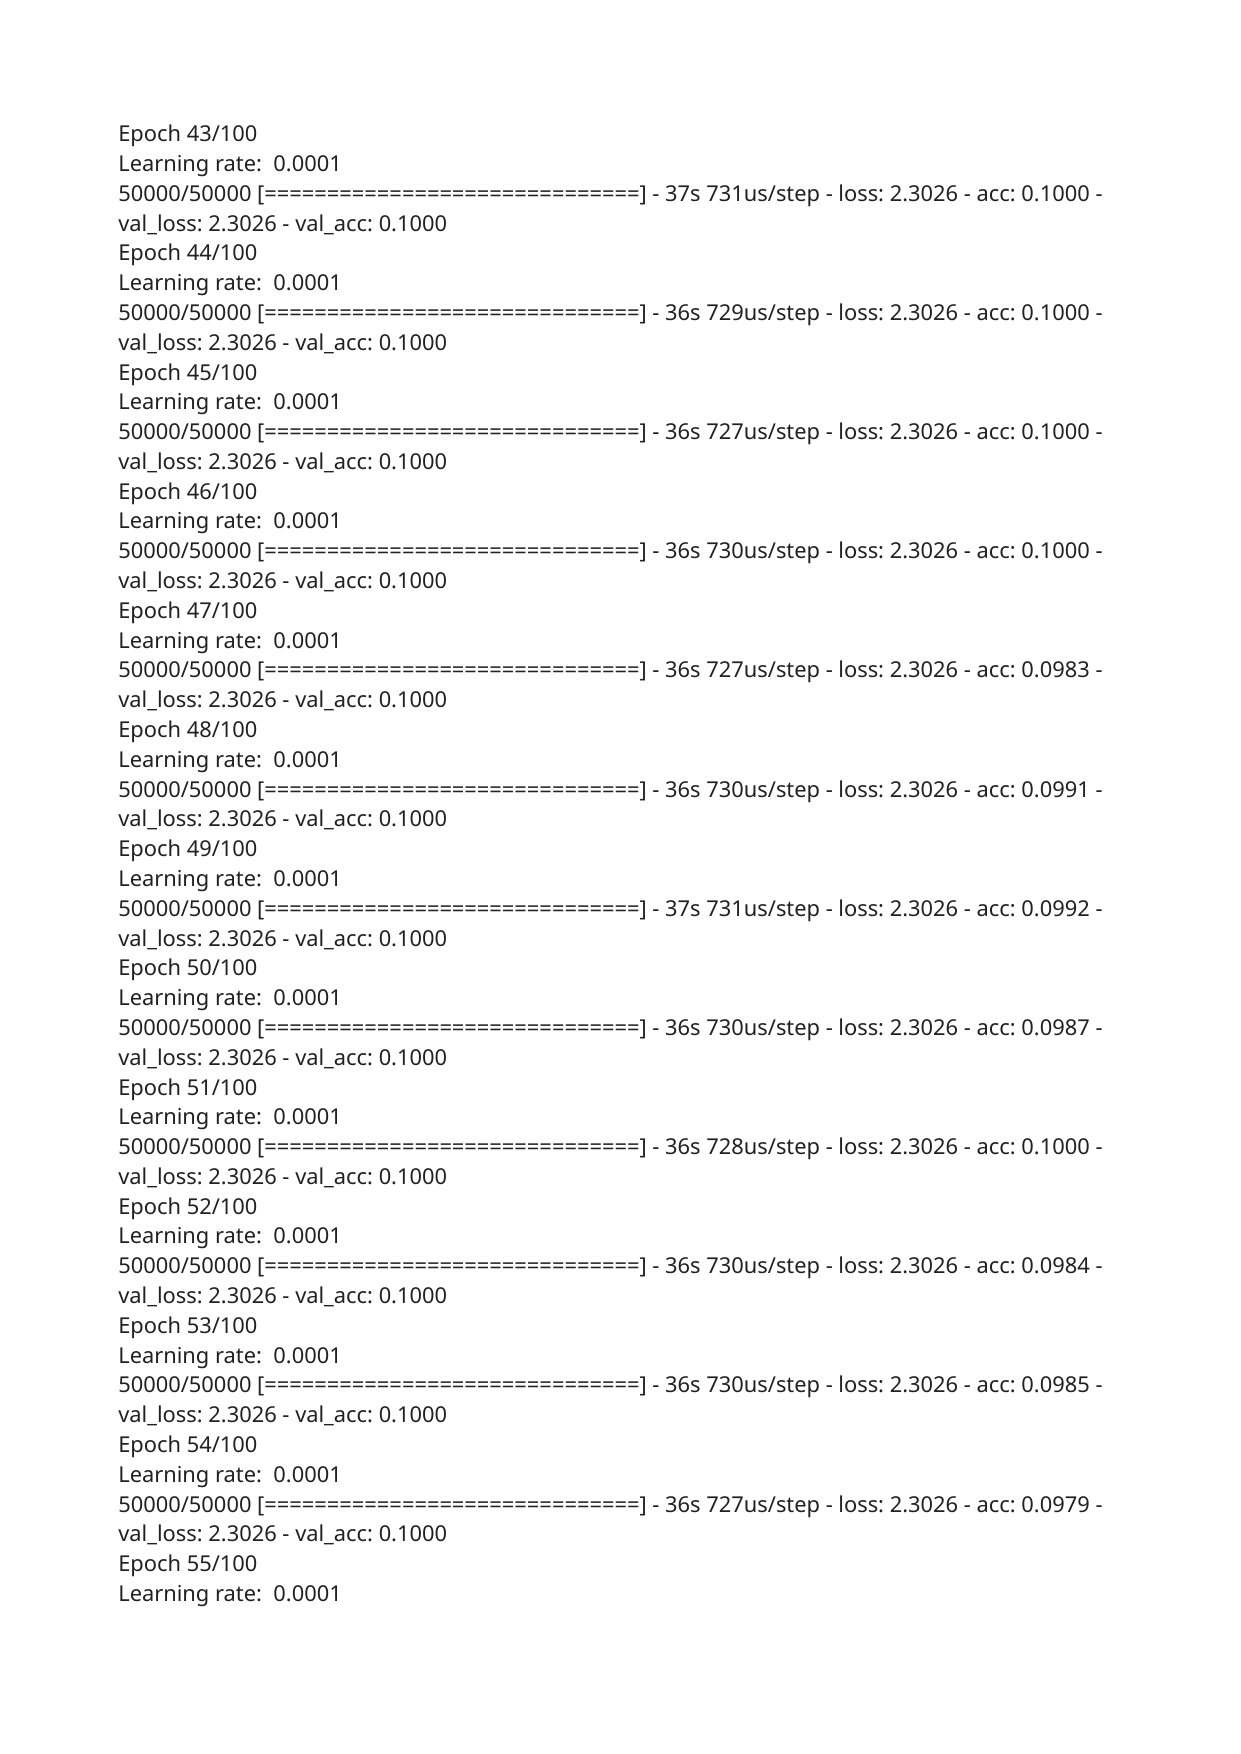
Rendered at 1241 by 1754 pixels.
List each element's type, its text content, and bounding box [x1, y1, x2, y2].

text Epoch 43/100 [118, 118, 1122, 148]
text 50000/50000 [==============================] - 36s 730us/step - loss: 2.3026 - acc: 0.1000 - val_loss: 2.3026 - val_acc: 0.1000 [118, 535, 1122, 595]
text Learning rate: 0.0001 [118, 386, 1122, 416]
text Learning rate: 0.0001 [118, 863, 1122, 893]
text Epoch 50/100 [118, 952, 1122, 982]
text 50000/50000 [==============================] - 37s 731us/step - loss: 2.3026 - acc: 0.0992 - val_loss: 2.3026 - val_acc: 0.1000 [118, 893, 1122, 952]
text Learning rate: 0.0001 [118, 982, 1122, 1012]
text 50000/50000 [==============================] - 36s 727us/step - loss: 2.3026 - acc: 0.1000 - val_loss: 2.3026 - val_acc: 0.1000 [118, 416, 1122, 476]
text Learning rate: 0.0001 [118, 1578, 1122, 1608]
text Learning rate: 0.0001 [118, 148, 1122, 178]
text Epoch 47/100 [118, 595, 1122, 624]
text 50000/50000 [==============================] - 36s 730us/step - loss: 2.3026 - acc: 0.0991 - val_loss: 2.3026 - val_acc: 0.1000 [118, 773, 1122, 833]
text Learning rate: 0.0001 [118, 1459, 1122, 1488]
text Epoch 48/100 [118, 714, 1122, 744]
text 50000/50000 [==============================] - 36s 728us/step - loss: 2.3026 - acc: 0.1000 - val_loss: 2.3026 - val_acc: 0.1000 [118, 1131, 1122, 1191]
text Learning rate: 0.0001 [118, 624, 1122, 654]
text Learning rate: 0.0001 [118, 1339, 1122, 1369]
text Learning rate: 0.0001 [118, 744, 1122, 773]
text Epoch 46/100 [118, 476, 1122, 505]
text 50000/50000 [==============================] - 37s 731us/step - loss: 2.3026 - acc: 0.1000 - val_loss: 2.3026 - val_acc: 0.1000 [118, 178, 1122, 237]
text Epoch 49/100 [118, 833, 1122, 863]
text 50000/50000 [==============================] - 36s 730us/step - loss: 2.3026 - acc: 0.0985 - val_loss: 2.3026 - val_acc: 0.1000 [118, 1369, 1122, 1429]
text Epoch 44/100 [118, 237, 1122, 267]
text Learning rate: 0.0001 [118, 505, 1122, 535]
text Learning rate: 0.0001 [118, 1220, 1122, 1250]
text 50000/50000 [==============================] - 36s 729us/step - loss: 2.3026 - acc: 0.1000 - val_loss: 2.3026 - val_acc: 0.1000 [118, 297, 1122, 356]
text Epoch 45/100 [118, 356, 1122, 386]
text 50000/50000 [==============================] - 36s 727us/step - loss: 2.3026 - acc: 0.0983 - val_loss: 2.3026 - val_acc: 0.1000 [118, 654, 1122, 714]
text Learning rate: 0.0001 [118, 267, 1122, 297]
text Learning rate: 0.0001 [118, 1101, 1122, 1131]
text Epoch 52/100 [118, 1191, 1122, 1220]
text Epoch 53/100 [118, 1310, 1122, 1339]
text Epoch 55/100 [118, 1548, 1122, 1578]
text Epoch 51/100 [118, 1071, 1122, 1101]
text Epoch 54/100 [118, 1429, 1122, 1459]
text 50000/50000 [==============================] - 36s 730us/step - loss: 2.3026 - acc: 0.0987 - val_loss: 2.3026 - val_acc: 0.1000 [118, 1012, 1122, 1071]
text 50000/50000 [==============================] - 36s 730us/step - loss: 2.3026 - acc: 0.0984 - val_loss: 2.3026 - val_acc: 0.1000 [118, 1250, 1122, 1310]
text 50000/50000 [==============================] - 36s 727us/step - loss: 2.3026 - acc: 0.0979 - val_loss: 2.3026 - val_acc: 0.1000 [118, 1488, 1122, 1548]
